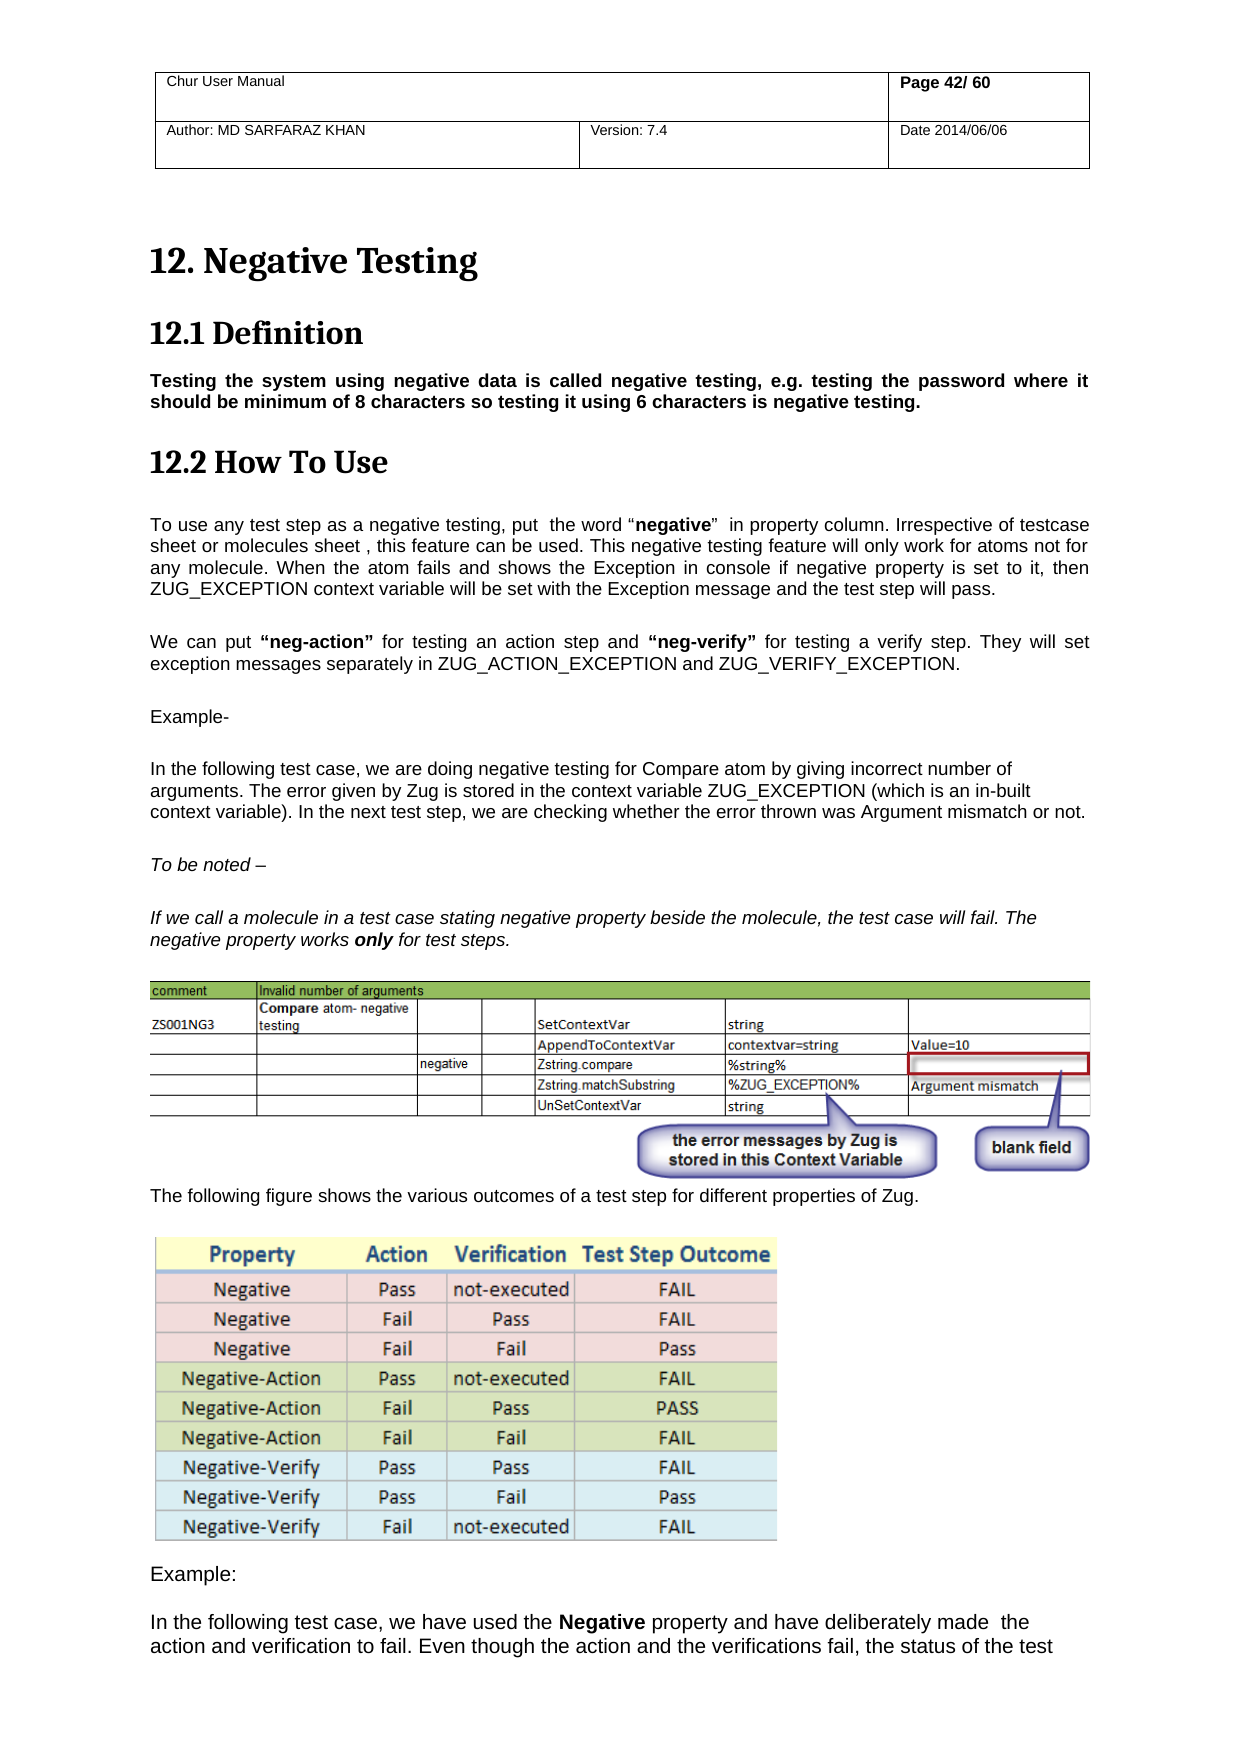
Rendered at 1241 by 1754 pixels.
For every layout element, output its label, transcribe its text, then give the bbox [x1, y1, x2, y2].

text In the following test case, we have used the Negative property and have deliberately made the action and verification to fail. Even though the action and the verifications fail, the status of the test [150, 1610, 1090, 1658]
subtitle 12.1 Definition [150, 314, 1090, 353]
picture [155, 1237, 778, 1541]
text Example- [150, 705, 1090, 727]
picture [150, 981, 1091, 1185]
text Example: [150, 1562, 1090, 1586]
text In the following test case, we are doing negative testing for Compare atom by giving incorrect number of arguments. The error given by Zug is stored in the context variable ZUG_EXCEPTION (which is an in-built context variable). In the next test step, we are checking whether the error thrown was Argument mismatch or not. [150, 758, 1090, 823]
text To be noted – [150, 854, 1090, 876]
text We can put “neg-action” for testing an action step and “neg-verify” for testing a verify step. They will set exception messages separately in ZUG_ACTION_EXCEPTION and ZUG_VERIFY_EXCEPTION. [150, 631, 1090, 674]
text To use any test step as a negative testing, put the word “negative” in property column. Irrespective of testcase sheet or molecules sheet , this feature can be used. This negative testing feature will only work for atoms not for any molecule. When the atom fails and shows the Exception in console if negative property is set to it, then ZUG_EXCEPTION context variable will be set with the Exception message and the test step will pass. [150, 513, 1090, 600]
text Testing the system using negative data is called negative testing, e.g. testing the password where it should be minimum of 8 characters so testing it using 6 characters is negative testing. [150, 369, 1090, 413]
text If we call a molecule in a test case stating negative property beside the molecule, the test case will fail. The negative property works only for test steps. [150, 907, 1090, 950]
text The following figure shows the various outcomes of a test step for different properties of Zug. [150, 1185, 1090, 1206]
subtitle 12.2 How To Use [150, 444, 1090, 482]
subtitle 12. Negative Testing [150, 240, 1090, 283]
